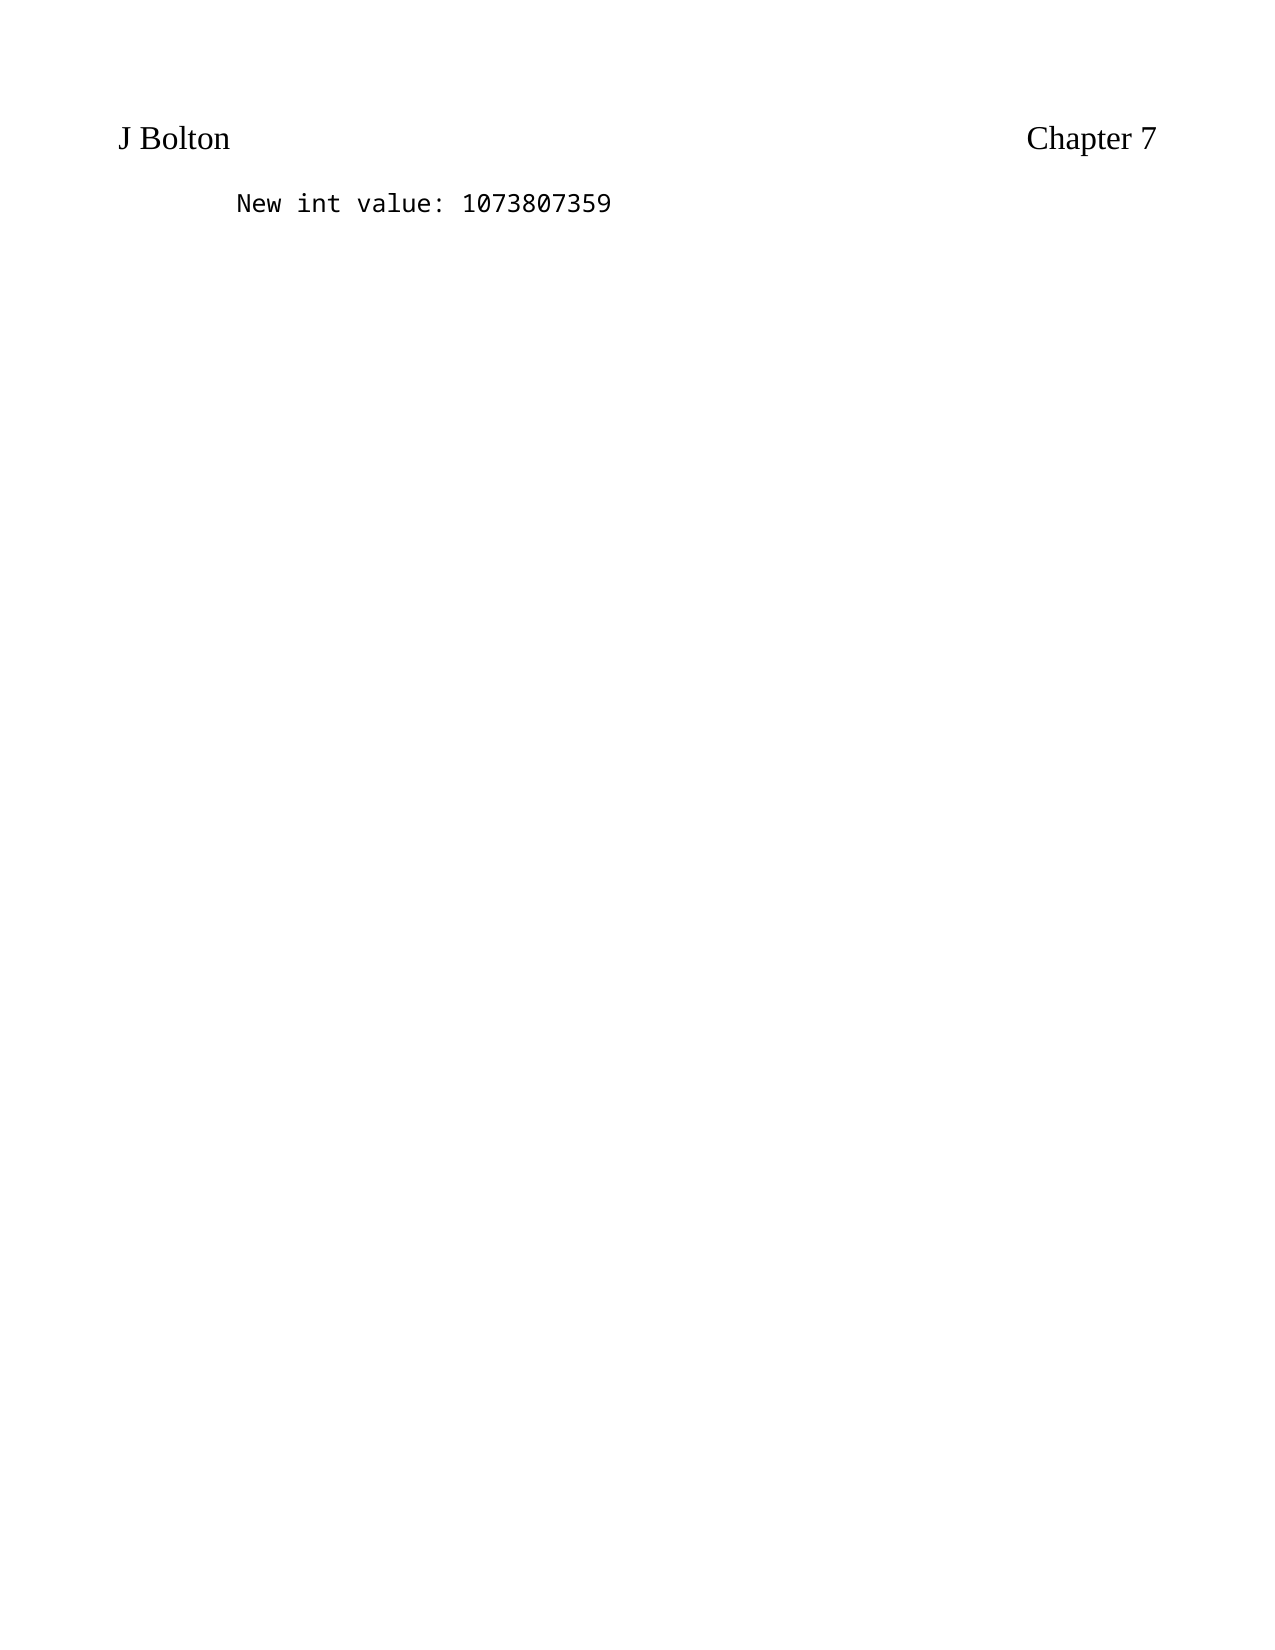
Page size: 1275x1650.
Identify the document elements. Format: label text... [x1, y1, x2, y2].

text New int value: 1073807359 [162, 186, 1157, 220]
